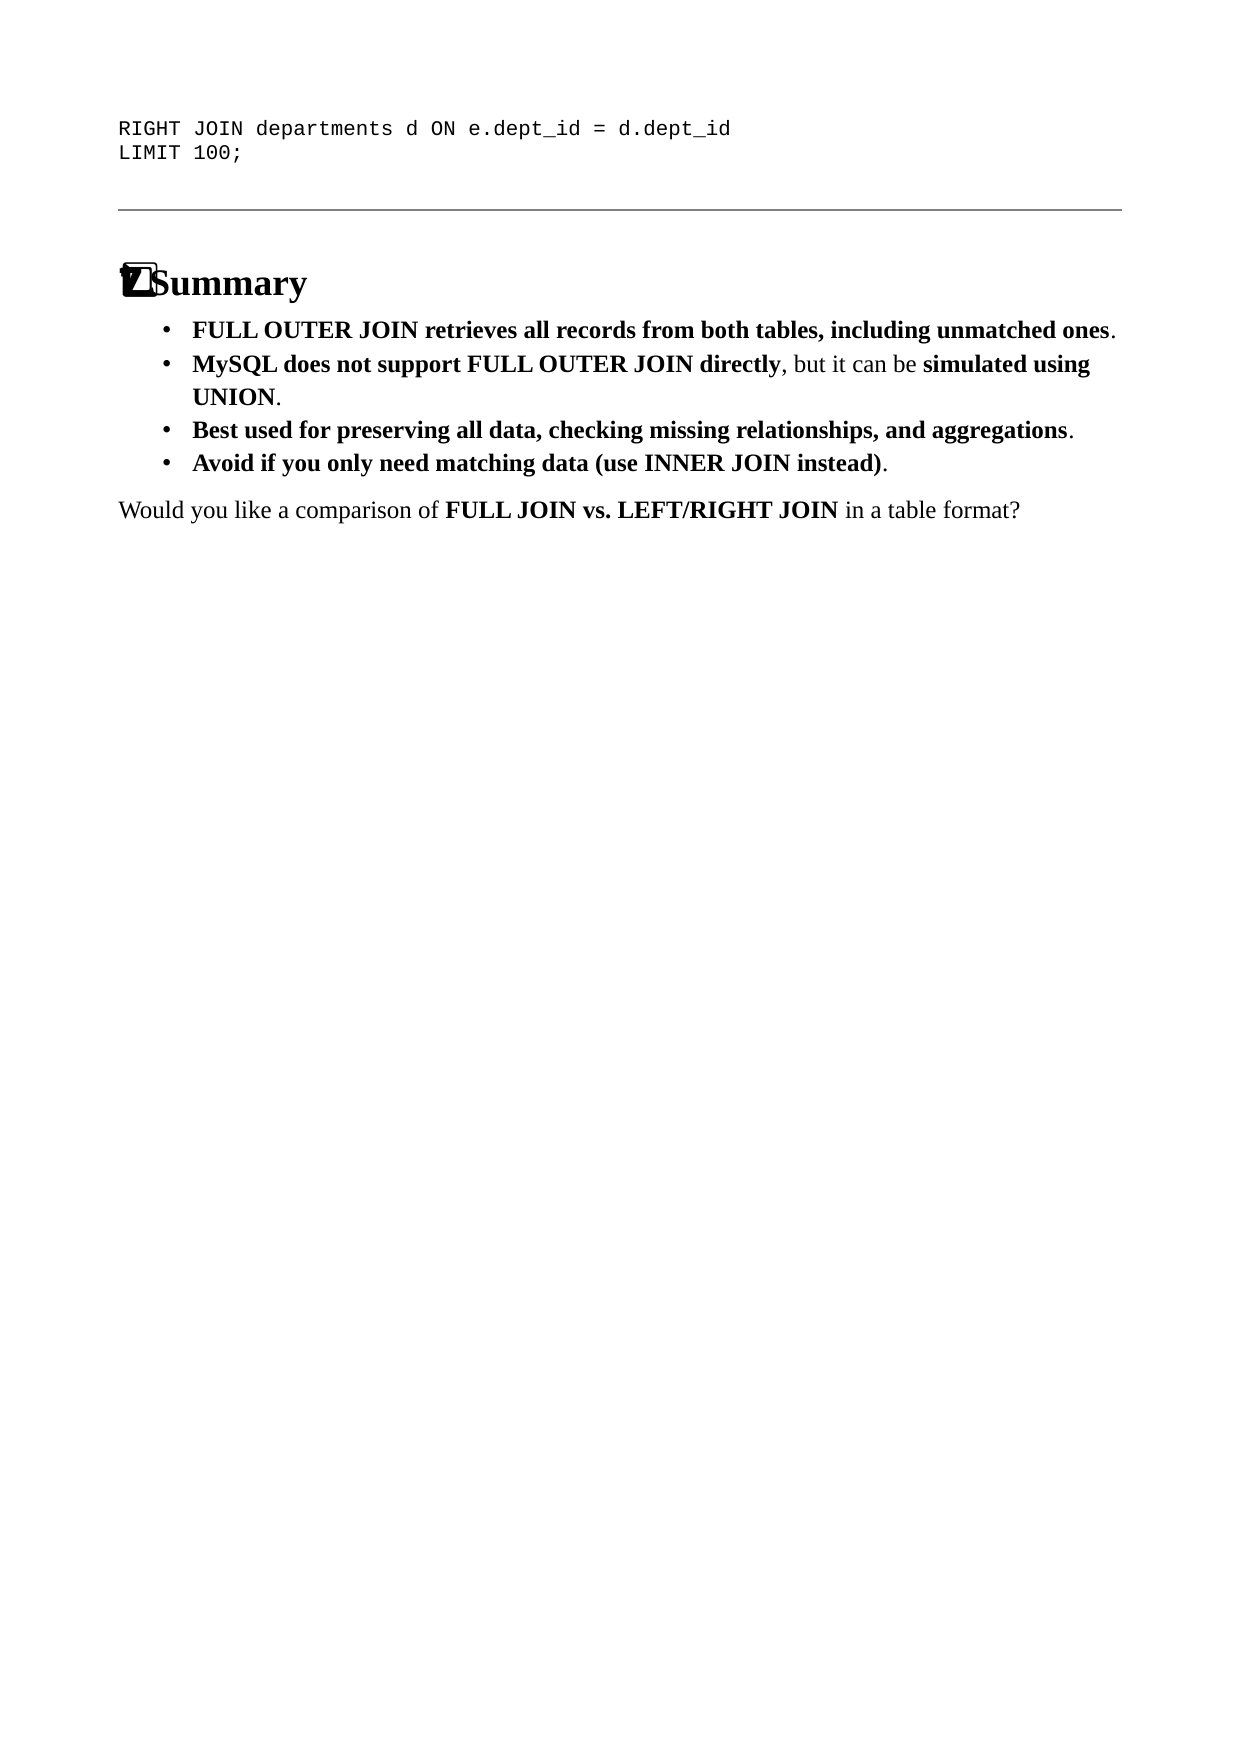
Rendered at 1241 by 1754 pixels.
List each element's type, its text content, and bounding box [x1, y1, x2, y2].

subtitle 7️⃣ Summary [118, 260, 1122, 303]
list Avoid if you only need matching data (use INNER JOIN instead). [162, 448, 1122, 476]
text RIGHT JOIN departments d ON e.dept_id = d.dept_id [118, 118, 1122, 142]
list Best used for preserving all data, checking missing relationships, and aggregations. [162, 415, 1122, 443]
text LIMIT 100; [118, 142, 1122, 165]
list MySQL does not support FULL OUTER JOIN directly, but it can be simulated using UNION. [162, 349, 1122, 410]
text Would you like a comparison of FULL JOIN vs. LEFT/RIGHT JOIN in a table format? 🚀 [118, 495, 1122, 524]
list FULL OUTER JOIN retrieves all records from both tables, including unmatched ones. [162, 316, 1122, 344]
